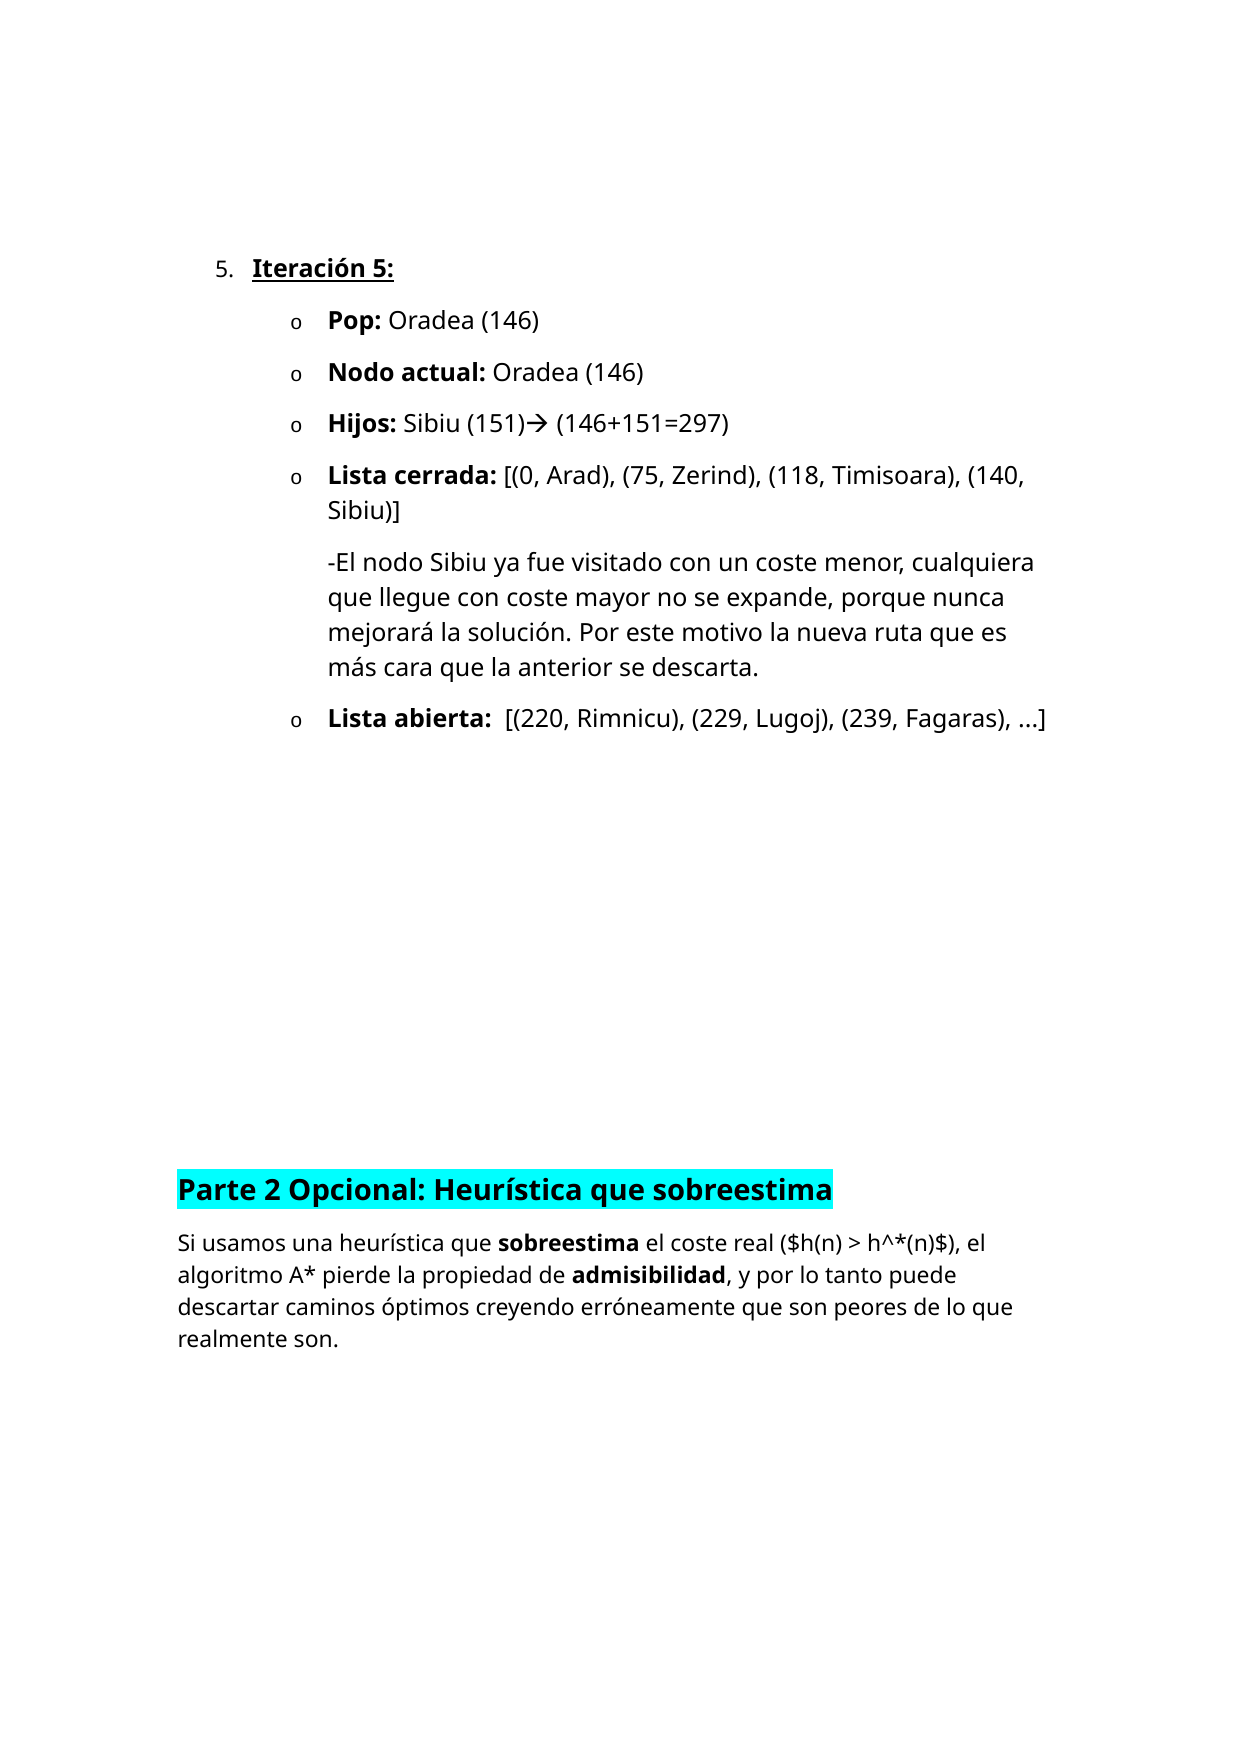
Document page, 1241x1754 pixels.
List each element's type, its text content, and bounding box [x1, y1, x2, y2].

list Hijos: Sibiu (151) (146+151=297) [290, 406, 1063, 440]
list Lista cerrada: [(0, Arad), (75, Zerind), (118, Timisoara), (140, Sibiu)] [290, 458, 1063, 527]
list Iteración 5: [215, 251, 1063, 285]
text -El nodo Sibiu ya fue visitado con un coste menor, cualquiera que llegue con coste mayor no se expande, porque nunca mejorará la solución. Por este motivo la nueva ruta que es más cara que la anterior se descarta. [327, 544, 1063, 683]
list Pop: Oradea (146) [290, 303, 1063, 337]
list Nodo actual: Oradea (146) [290, 354, 1063, 388]
text Si usamos una heurística que sobreestima el coste real ($h(n) > h^*(n)$), el algoritmo A* pierde la propiedad de admisibilidad, y por lo tanto puede descartar caminos óptimos creyendo erróneamente que son peores de lo que realmente son. [177, 1226, 1063, 1354]
text Parte 2 Opcional: Heurística que sobreestima [177, 1169, 1063, 1209]
list Lista abierta: [(220, Rimnicu), (229, Lugoj), (239, Fagaras), ...] [290, 701, 1063, 735]
